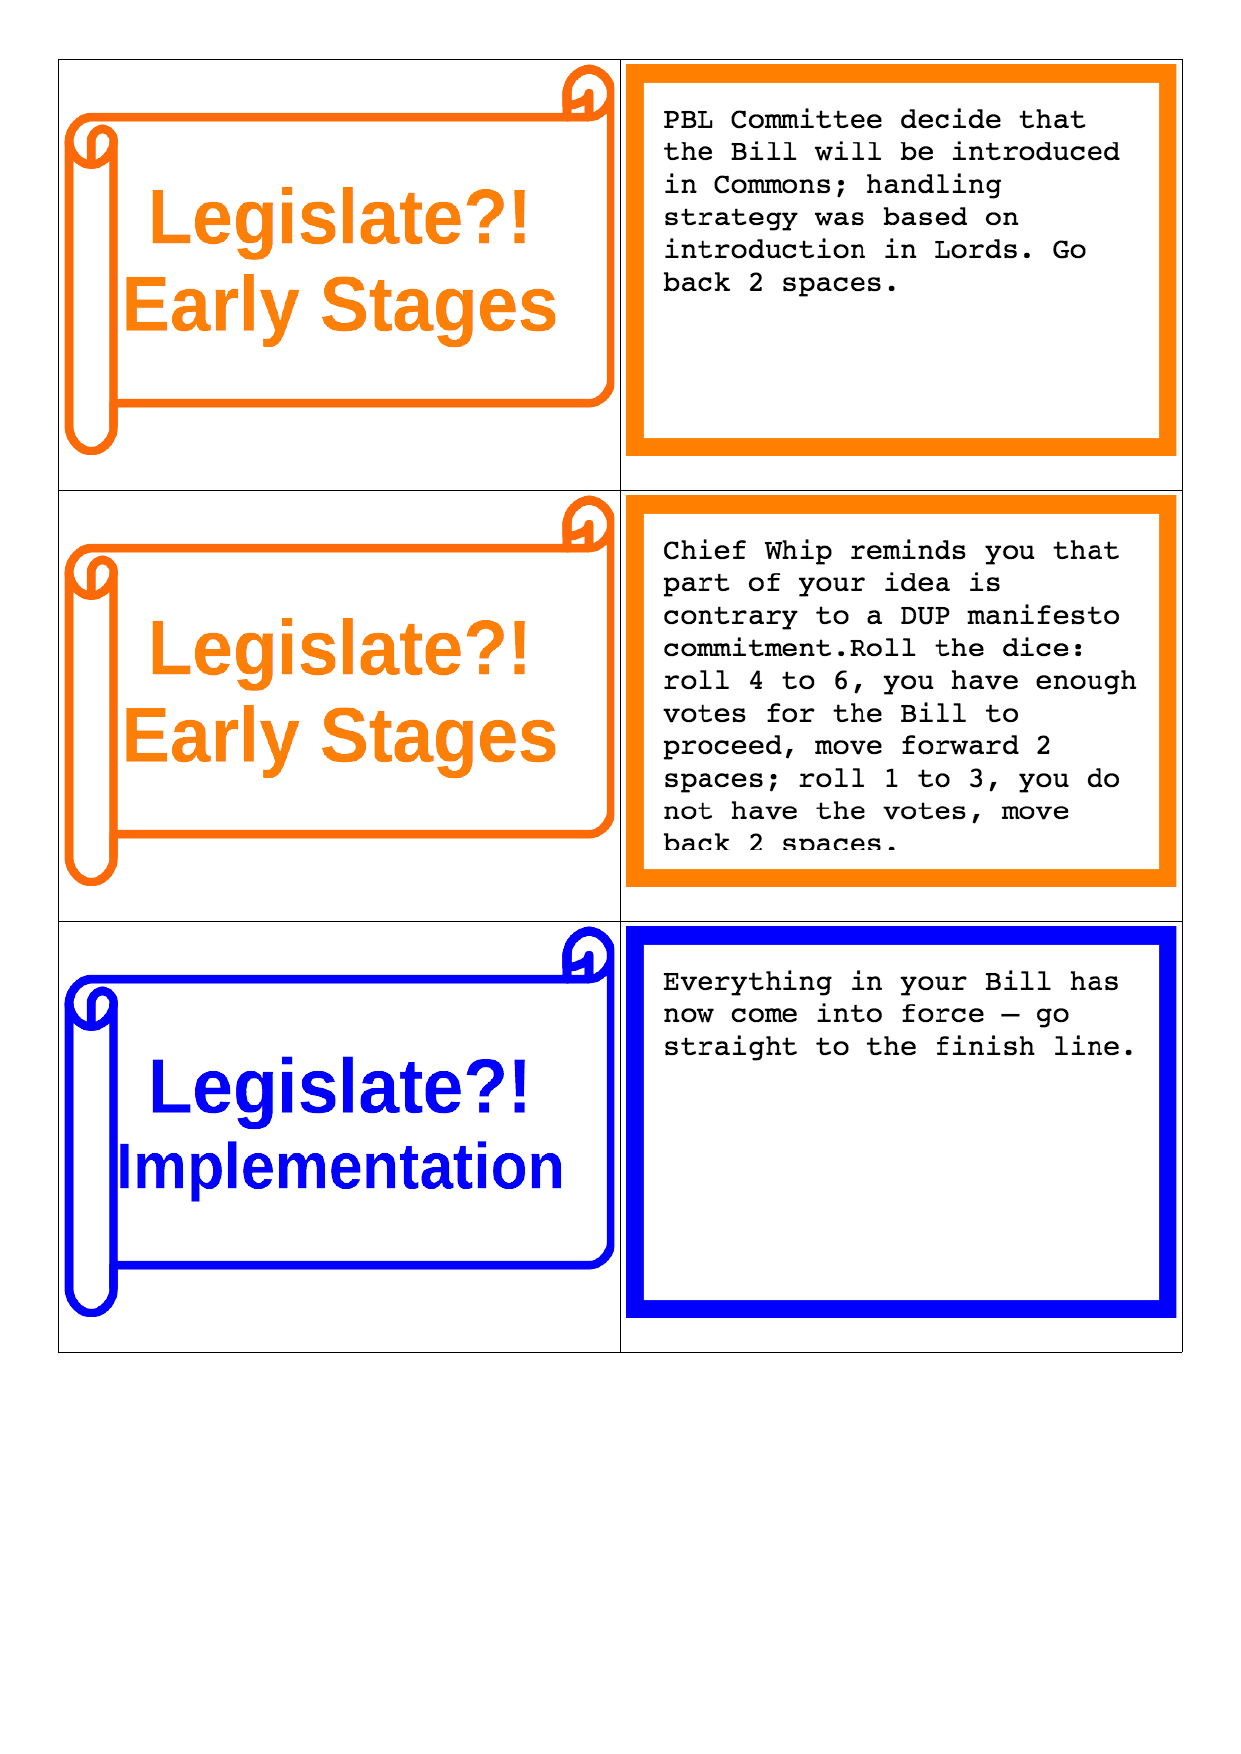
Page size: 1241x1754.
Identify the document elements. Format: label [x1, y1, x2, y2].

picture [626, 495, 1177, 887]
table_cell [59, 491, 620, 921]
picture [64, 64, 615, 455]
table_cell [59, 922, 620, 1352]
table_cell [621, 922, 1182, 1352]
table_cell [621, 491, 1182, 921]
picture [64, 926, 615, 1317]
picture [626, 926, 1177, 1318]
picture [626, 64, 1177, 456]
table_cell [59, 60, 620, 489]
table_cell [621, 60, 1182, 489]
picture [64, 495, 615, 886]
